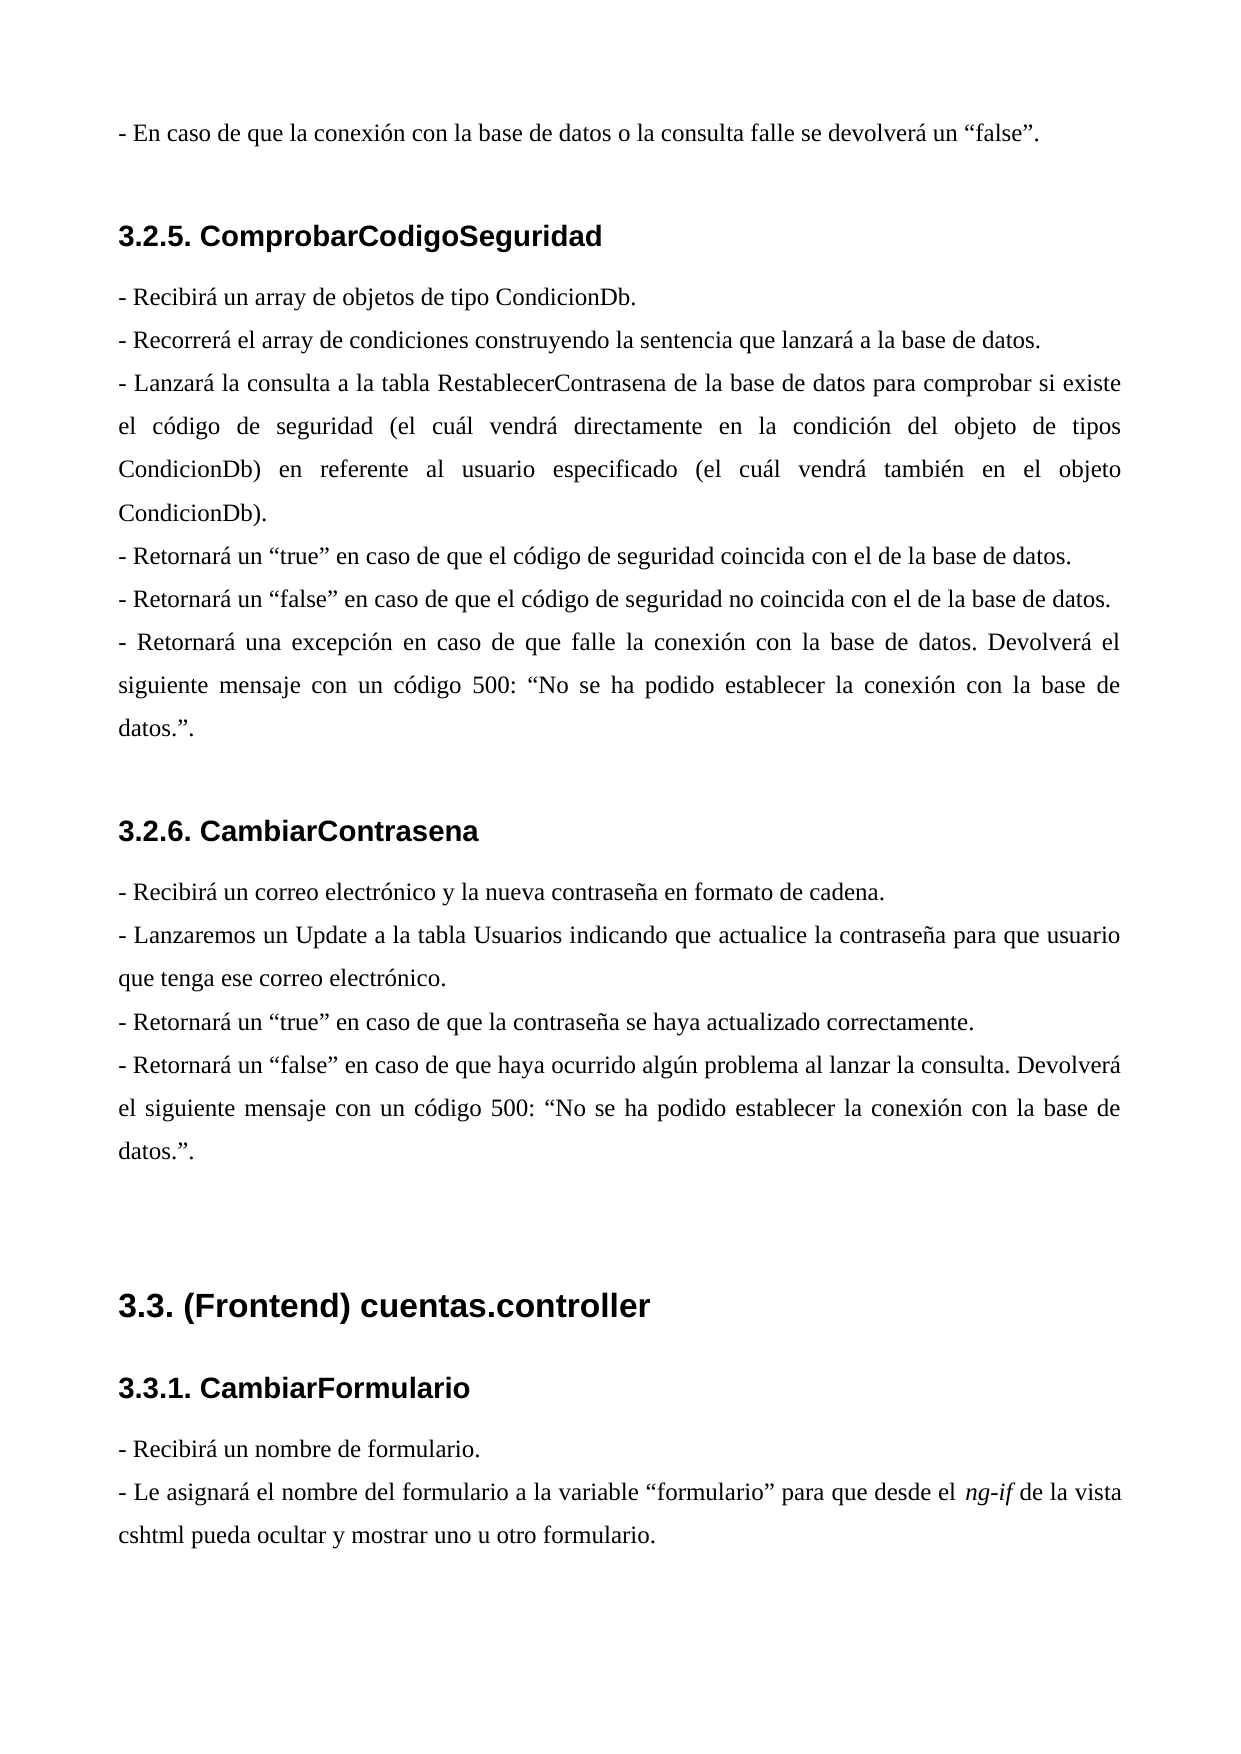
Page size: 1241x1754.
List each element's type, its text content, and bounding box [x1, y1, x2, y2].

text - Lanzará la consulta a la tabla RestablecerContrasena de la base de datos para comprobar si existe el código de seguridad (el cuál vendrá directamente en la condición del objeto de tipos CondicionDb) en referente al usuario especificado (el cuál vendrá también en el objeto CondicionDb). [118, 368, 1122, 526]
subtitle 3.2.5. ComprobarCodigoSeguridad [118, 219, 1122, 253]
text - En caso de que la conexión con la base de datos o la consulta falle se devolverá un “false”. [118, 118, 1122, 147]
text - Retornará un “true” en caso de que el código de seguridad coincida con el de la base de datos. [118, 541, 1122, 569]
text - Le asignará el nombre del formulario a la variable “formulario” para que desde el ng-if de la vista cshtml pueda ocultar y mostrar uno u otro formulario. [118, 1477, 1122, 1549]
subtitle 3.3. (Frontend) cuentas.controller [118, 1286, 1122, 1325]
text - Retornará una excepción en caso de que falle la conexión con la base de datos. Devolverá el siguiente mensaje con un código 500: “No se ha podido establecer la conexión con la base de datos.”. [118, 627, 1122, 742]
text - Lanzaremos un Update a la tabla Usuarios indicando que actualice la contraseña para que usuario que tenga ese correo electrónico. [118, 920, 1122, 992]
text - Recorrerá el array de condiciones construyendo la sentencia que lanzará a la base de datos. [118, 325, 1122, 354]
text - Recibirá un nombre de formulario. [118, 1434, 1122, 1463]
text - Retornará un “true” en caso de que la contraseña se haya actualizado correctamente. [118, 1007, 1122, 1035]
text - Recibirá un correo electrónico y la nueva contraseña en formato de cadena. [118, 877, 1122, 906]
subtitle 3.3.1. CambiarFormulario [118, 1371, 1122, 1405]
text - Retornará un “false” en caso de que haya ocurrido algún problema al lanzar la consulta. Devolverá el siguiente mensaje con un código 500: “No se ha podido establecer la conexión con la base de datos.”. [118, 1050, 1122, 1165]
text - Recibirá un array de objetos de tipo CondicionDb. [118, 282, 1122, 311]
text - Retornará un “false” en caso de que el código de seguridad no coincida con el de la base de datos. [118, 584, 1122, 613]
subtitle 3.2.6. CambiarContrasena [118, 814, 1122, 848]
